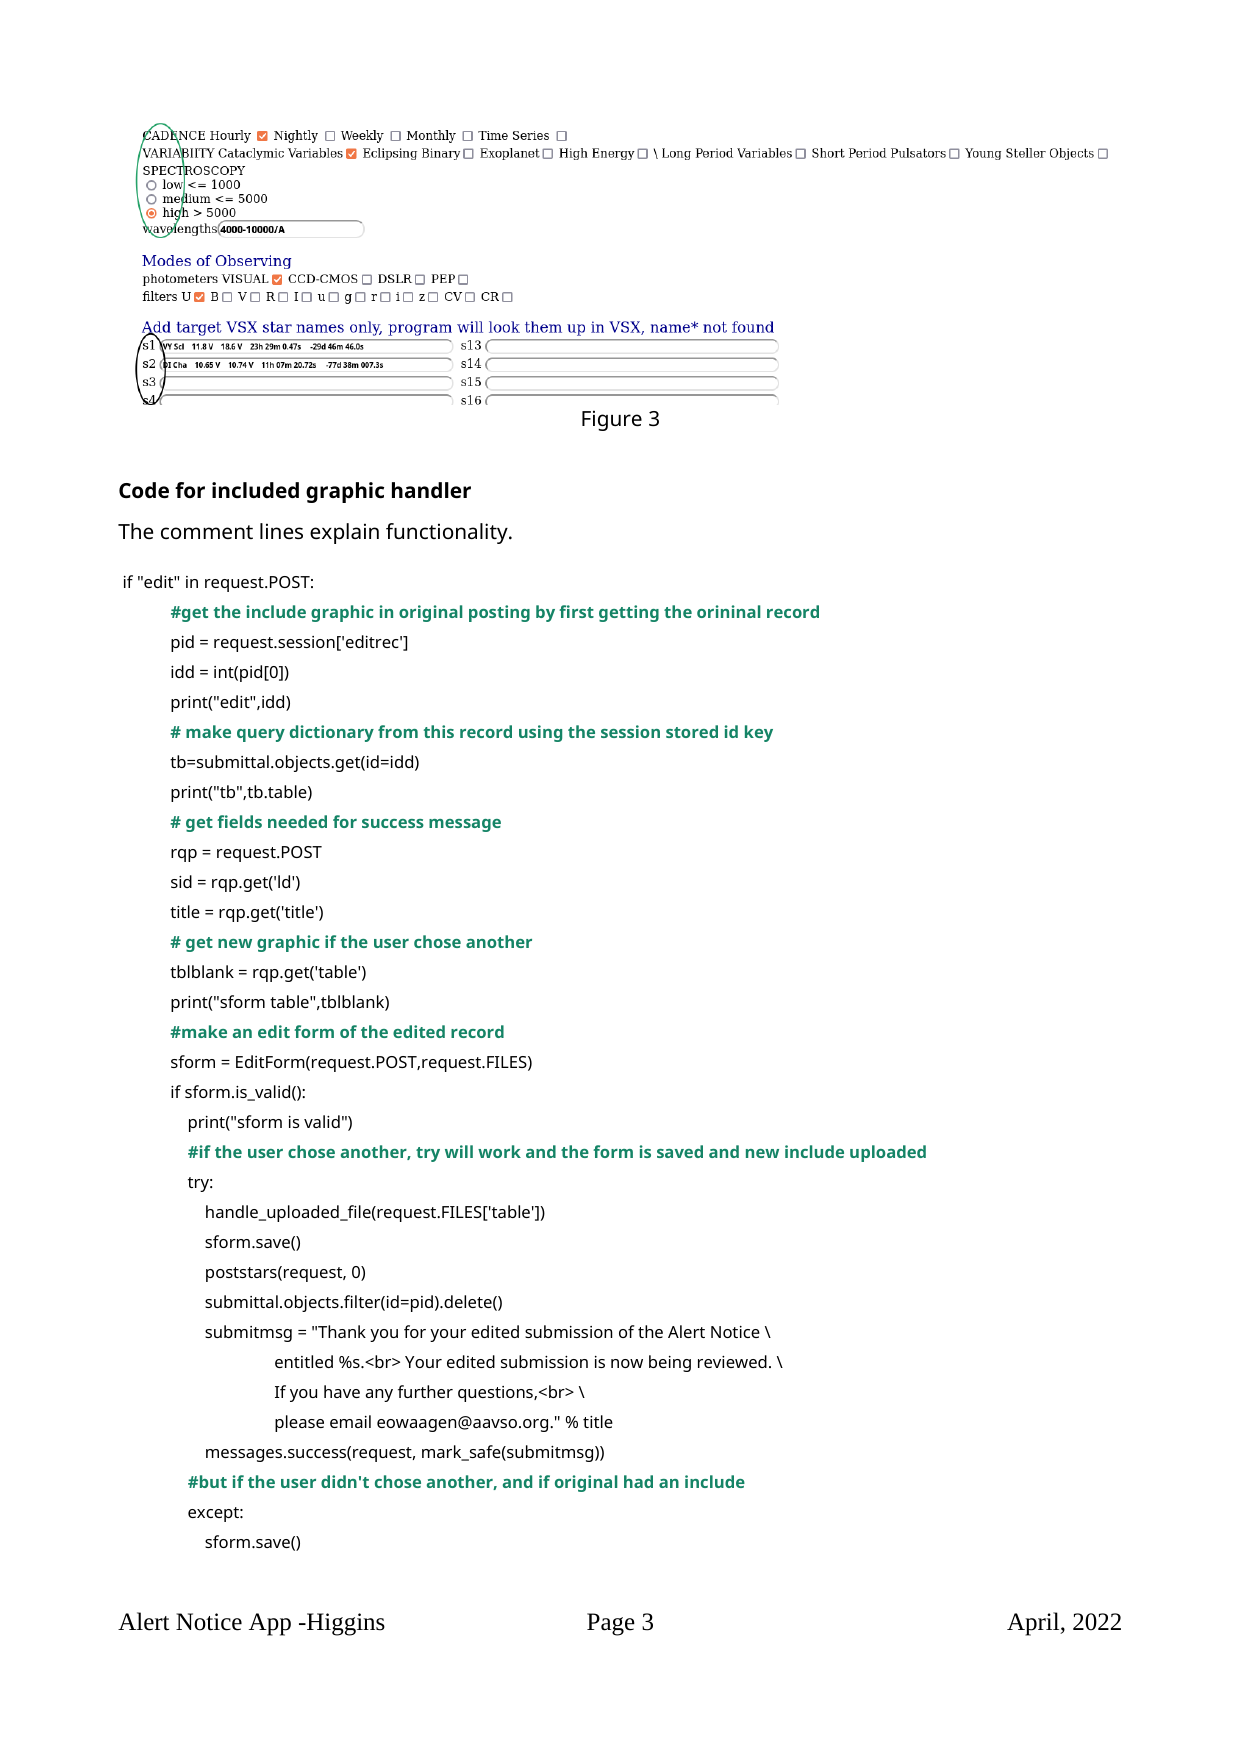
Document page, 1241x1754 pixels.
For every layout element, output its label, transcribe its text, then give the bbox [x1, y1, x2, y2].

text submitmsg = "Thank you for your edited submission of the Alert Notice \ [118, 1314, 1122, 1344]
text messages.success(request, mark_safe(submitmsg)) [118, 1434, 1122, 1464]
text Figure 3 [118, 405, 1122, 433]
picture [118, 118, 1123, 405]
text if "edit" in request.POST: [118, 564, 1122, 594]
text print("sform table",tblblank) [118, 984, 1122, 1014]
text The comment lines explain functionality. [118, 517, 1122, 545]
text try: [118, 1164, 1122, 1194]
text title = rqp.get('title') [118, 894, 1122, 924]
text idd = int(pid[0]) [118, 654, 1122, 684]
text print("edit",idd) [118, 684, 1122, 714]
text # get fields needed for success message [118, 804, 1122, 834]
text #get the include graphic in original posting by first getting the orininal record [118, 594, 1122, 624]
text poststars(request, 0) [118, 1254, 1122, 1284]
text entitled %s.<br> Your edited submission is now being reviewed. \ [118, 1344, 1122, 1374]
text submittal.objects.filter(id=pid).delete() [118, 1284, 1122, 1314]
text sid = rqp.get('ld') [118, 864, 1122, 894]
text please email eowaagen@aavso.org." % title [118, 1404, 1122, 1434]
text # make query dictionary from this record using the session stored id key [118, 714, 1122, 744]
text #if the user chose another, try will work and the form is saved and new include uploaded [118, 1134, 1122, 1164]
text if sform.is_valid(): [118, 1074, 1122, 1104]
text #but if the user didn't chose another, and if original had an include [118, 1464, 1122, 1494]
subtitle Code for included graphic handler [118, 476, 1122, 504]
text #make an edit form of the edited record [118, 1014, 1122, 1044]
text # get new graphic if the user chose another [118, 924, 1122, 954]
text pid = request.session['editrec'] [118, 624, 1122, 654]
text tblblank = rqp.get('table') [118, 954, 1122, 984]
text sform.save() [118, 1224, 1122, 1254]
text If you have any further questions,<br> \ [118, 1374, 1122, 1404]
text except: [118, 1494, 1122, 1524]
text print("tb",tb.table) [118, 774, 1122, 804]
text sform.save() [118, 1524, 1122, 1554]
text tb=submittal.objects.get(id=idd) [118, 744, 1122, 774]
text sform = EditForm(request.POST,request.FILES) [118, 1044, 1122, 1074]
text print("sform is valid") [118, 1104, 1122, 1134]
text rqp = request.POST [118, 834, 1122, 864]
text handle_uploaded_file(request.FILES['table']) [118, 1194, 1122, 1224]
